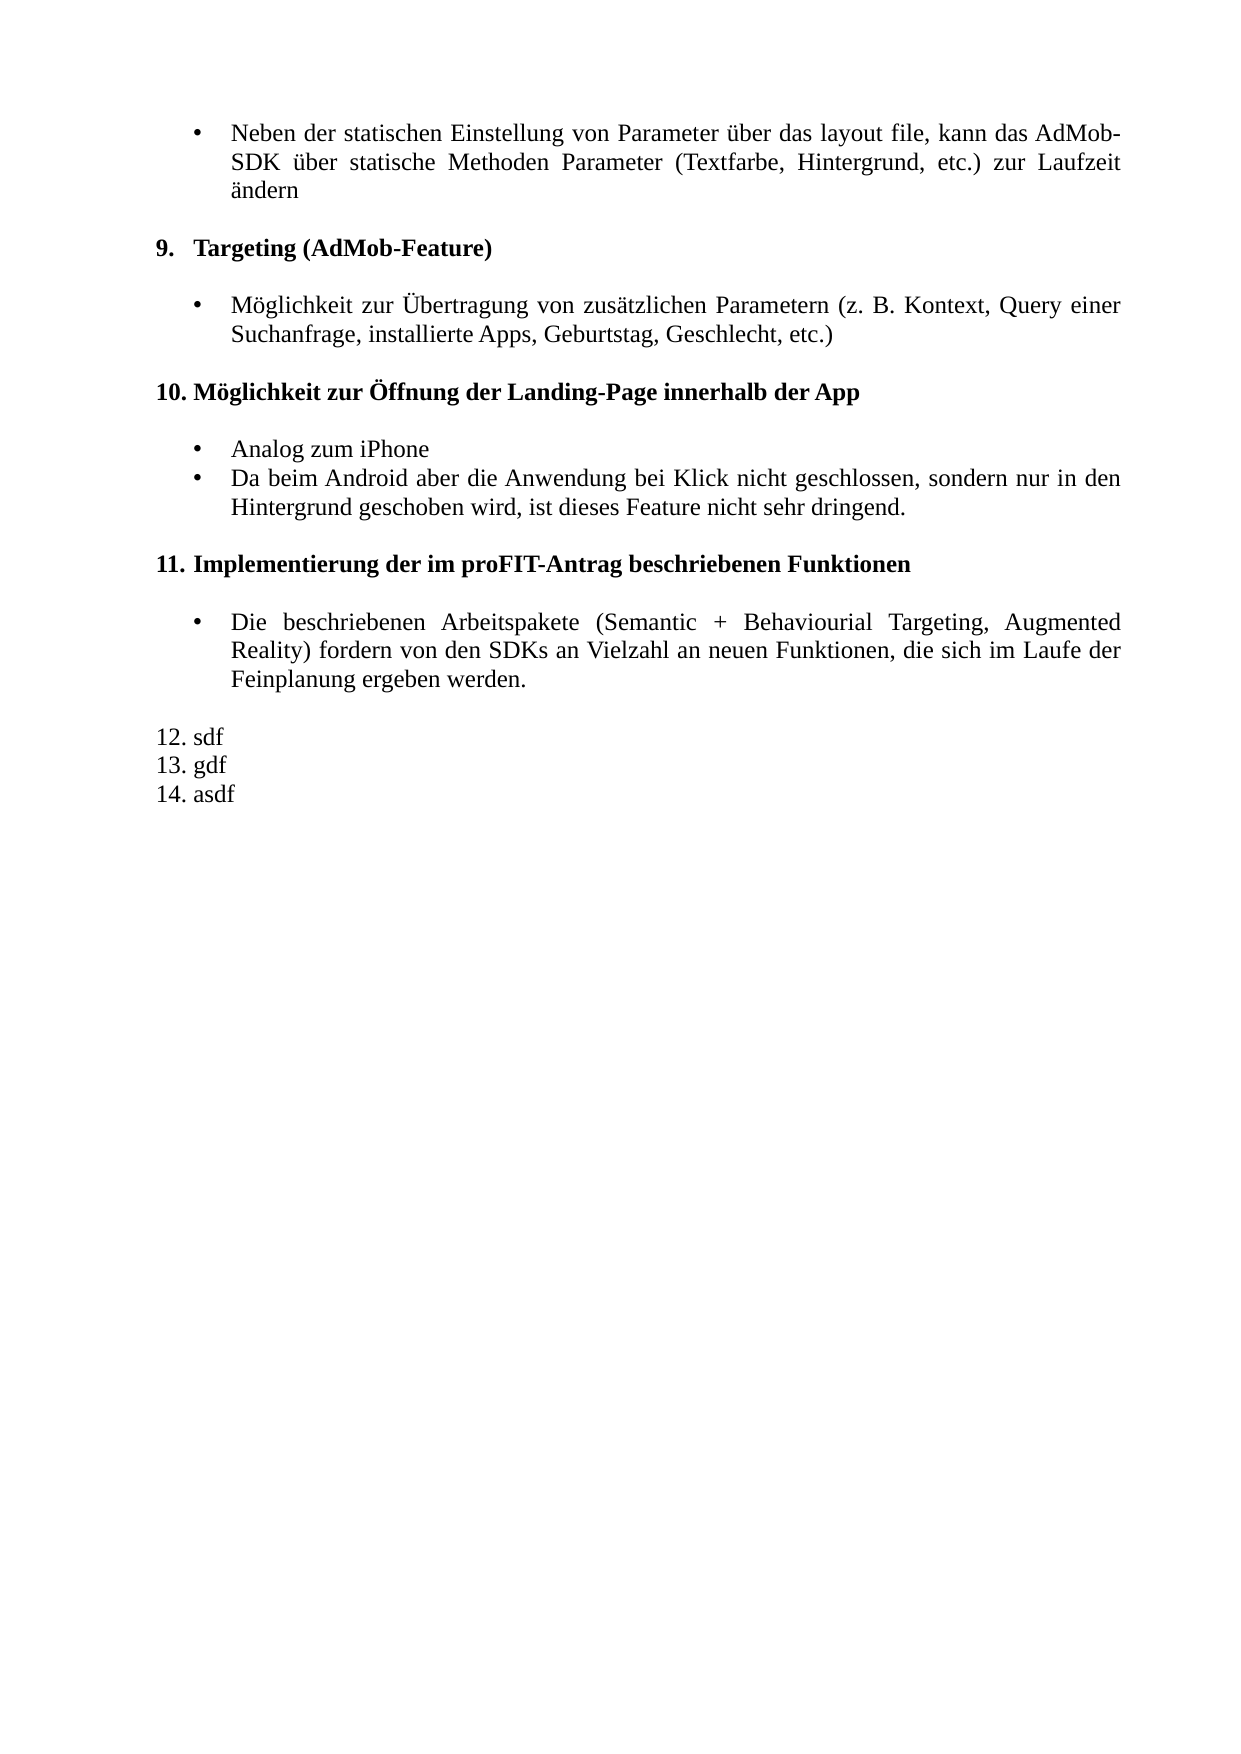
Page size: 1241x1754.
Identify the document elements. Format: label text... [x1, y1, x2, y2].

list Analog zum iPhone [193, 434, 1122, 463]
list Da beim Android aber die Anwendung bei Klick nicht geschlossen, sondern nur in den Hintergrund geschoben wird, ist dieses Feature nicht sehr dringend. [193, 463, 1122, 521]
list Neben der statischen Einstellung von Parameter über das layout file, kann das AdMob-SDK über statische Methoden Parameter (Textfarbe, Hintergrund, etc.) zur Laufzeit ändern [193, 118, 1122, 204]
list Die beschriebenen Arbeitspakete (Semantic + Behaviourial Targeting, Augmented Reality) fordern von den SDKs an Vielzahl an neuen Funktionen, die sich im Laufe der Feinplanung ergeben werden. [193, 607, 1122, 693]
list Implementierung der im proFIT-Antrag beschriebenen Funktionen [156, 549, 1122, 578]
list sdf [156, 722, 1122, 751]
list asdf [156, 779, 1122, 808]
list Möglichkeit zur Öffnung der Landing-Page innerhalb der App [156, 377, 1122, 406]
list gdf [156, 751, 1122, 779]
list Targeting (AdMob-Feature) [156, 233, 1122, 262]
list Möglichkeit zur Übertragung von zusätzlichen Parametern (z. B. Kontext, Query einer Suchanfrage, installierte Apps, Geburtstag, Geschlecht, etc.) [193, 291, 1122, 348]
